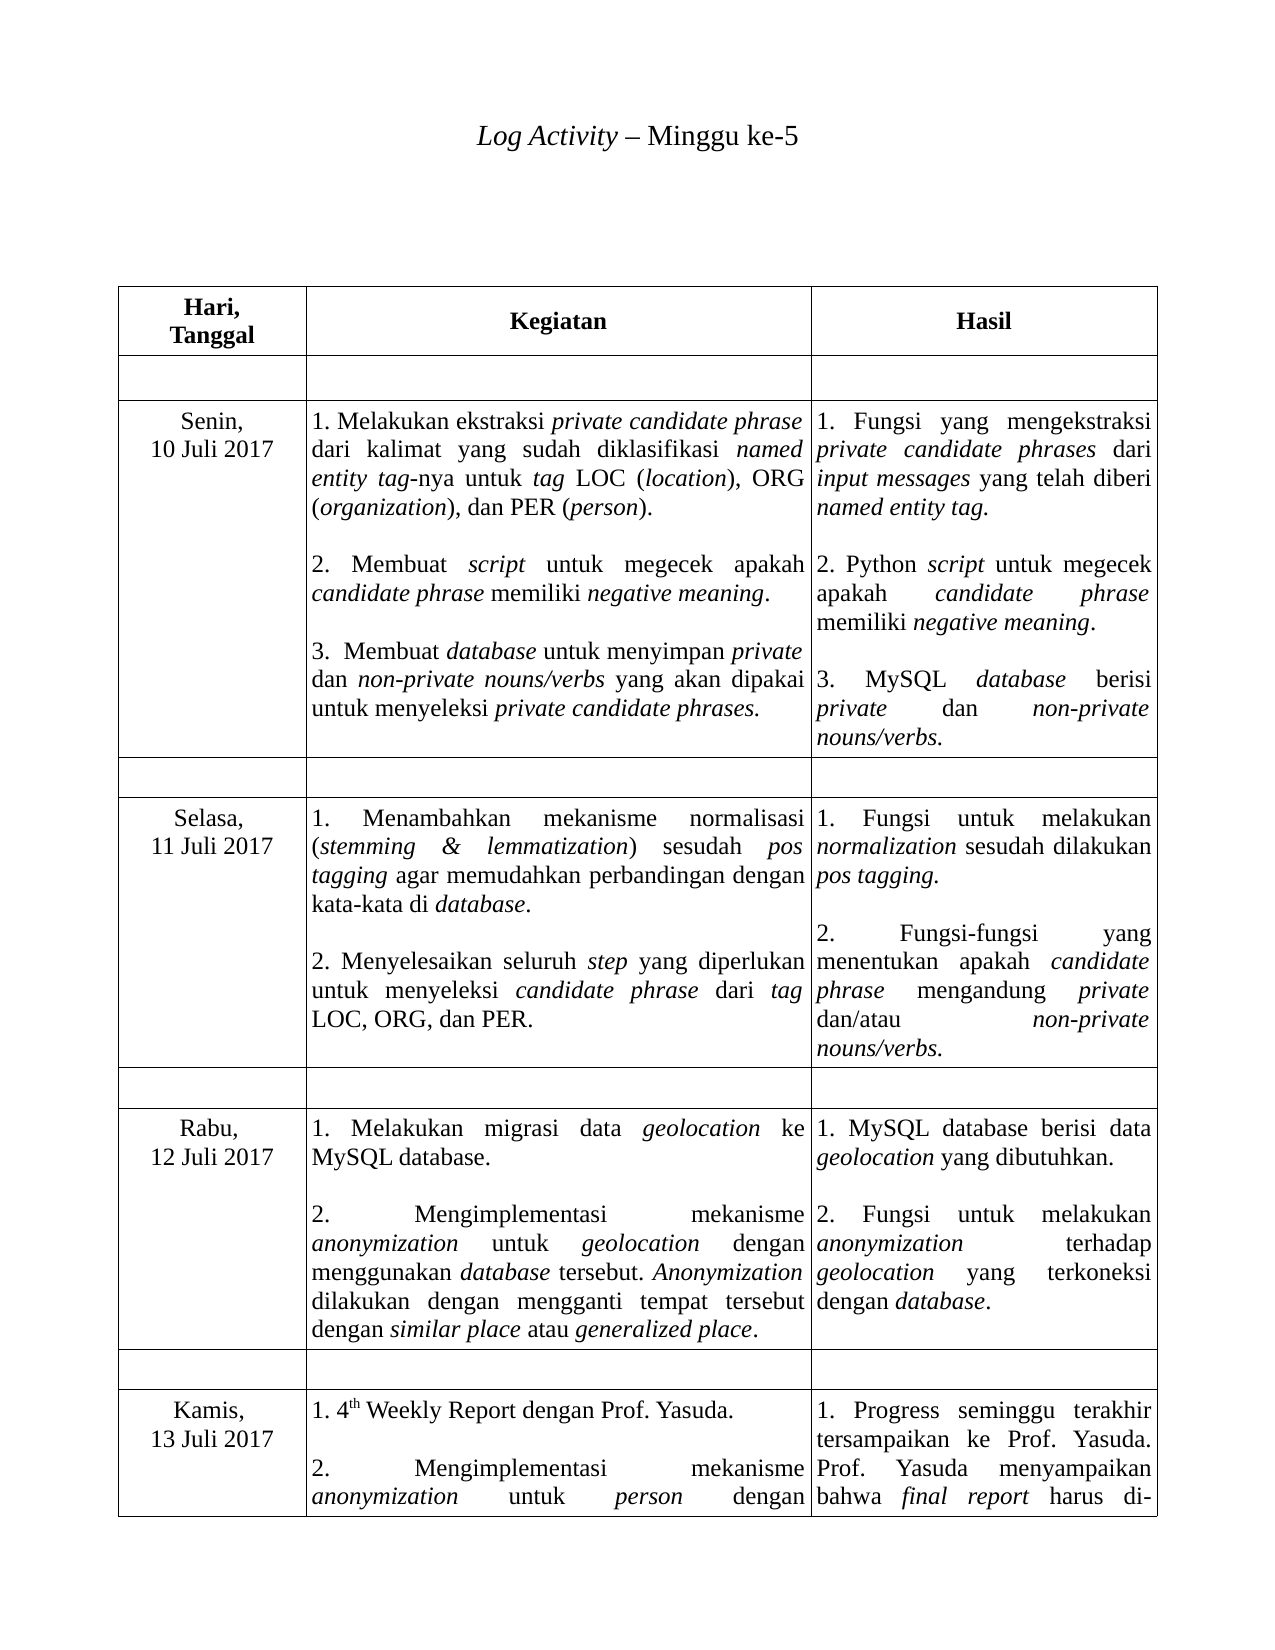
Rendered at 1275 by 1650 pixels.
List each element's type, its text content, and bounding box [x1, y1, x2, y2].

table_cell [307, 1350, 811, 1389]
table_cell Rabu, 12 Juli 2017 [119, 1109, 306, 1349]
table_header Hasil [812, 287, 1157, 355]
table_cell [812, 356, 1157, 400]
table_cell Kamis, 13 Juli 2017 [119, 1390, 306, 1516]
table_cell 1. MySQL database berisi data geolocation yang dibutuhkan. 2. Fungsi untuk melakukan anonymization terhadap geolocation yang terkoneksi dengan database. [812, 1109, 1157, 1349]
table_cell [812, 1068, 1157, 1107]
table_cell [119, 1350, 306, 1389]
table_header Kegiatan [307, 287, 811, 355]
table_cell 1. Melakukan migrasi data geolocation ke MySQL database. 2. Mengimplementasi mekanisme anonymization untuk geolocation dengan menggunakan database tersebut. Anonymization dilakukan dengan mengganti tempat tersebut dengan similar place atau generalized place. [307, 1109, 811, 1349]
table_cell [307, 758, 811, 797]
table_cell [119, 758, 306, 797]
table_cell 1. Fungsi yang mengekstraksi private candidate phrases dari input messages yang telah diberi named entity tag. 2. Python script untuk megecek apakah candidate phrase memiliki negative meaning. 3. MySQL database berisi private dan non-private nouns/verbs. [812, 401, 1157, 757]
table_cell Selasa, 11 Juli 2017 [119, 798, 306, 1067]
table_header Hari, Tanggal [119, 287, 306, 355]
table_cell [119, 1068, 306, 1107]
table_cell 1. Melakukan ekstraksi private candidate phrase dari kalimat yang sudah diklasifikasi named entity tag-nya untuk tag LOC (location), ORG (organization), dan PER (person). 2. Membuat script untuk megecek apakah candidate phrase memiliki negative meaning. 3. Membuat database untuk menyimpan private dan non-private nouns/verbs yang akan dipakai untuk menyeleksi private candidate phrases. [307, 401, 811, 757]
table_cell Senin, 10 Juli 2017 [119, 401, 306, 757]
table_cell 1. 4th Weekly Report dengan Prof. Yasuda. 2. Mengimplementasi mekanisme anonymization untuk person dengan [307, 1390, 811, 1516]
table_cell [307, 356, 811, 400]
table_cell 1. Progress seminggu terakhir tersampaikan ke Prof. Yasuda. Prof. Yasuda menyampaikan bahwa final report harus di- [812, 1390, 1157, 1516]
table_cell 1. Menambahkan mekanisme normalisasi (stemming & lemmatization) sesudah pos tagging agar memudahkan perbandingan dengan kata-kata di database. 2. Menyelesaikan seluruh step yang diperlukan untuk menyeleksi candidate phrase dari tag LOC, ORG, dan PER. [307, 798, 811, 1067]
table_cell [307, 1068, 811, 1107]
table_cell 1. Fungsi untuk melakukan normalization sesudah dilakukan pos tagging. 2. Fungsi-fungsi yang menentukan apakah candidate phrase mengandung private dan/atau non-private nouns/verbs. [812, 798, 1157, 1067]
table_cell [119, 356, 306, 400]
text Log Activity – Minggu ke-5 [118, 118, 1157, 152]
table_cell [812, 1350, 1157, 1389]
table_cell [812, 758, 1157, 797]
